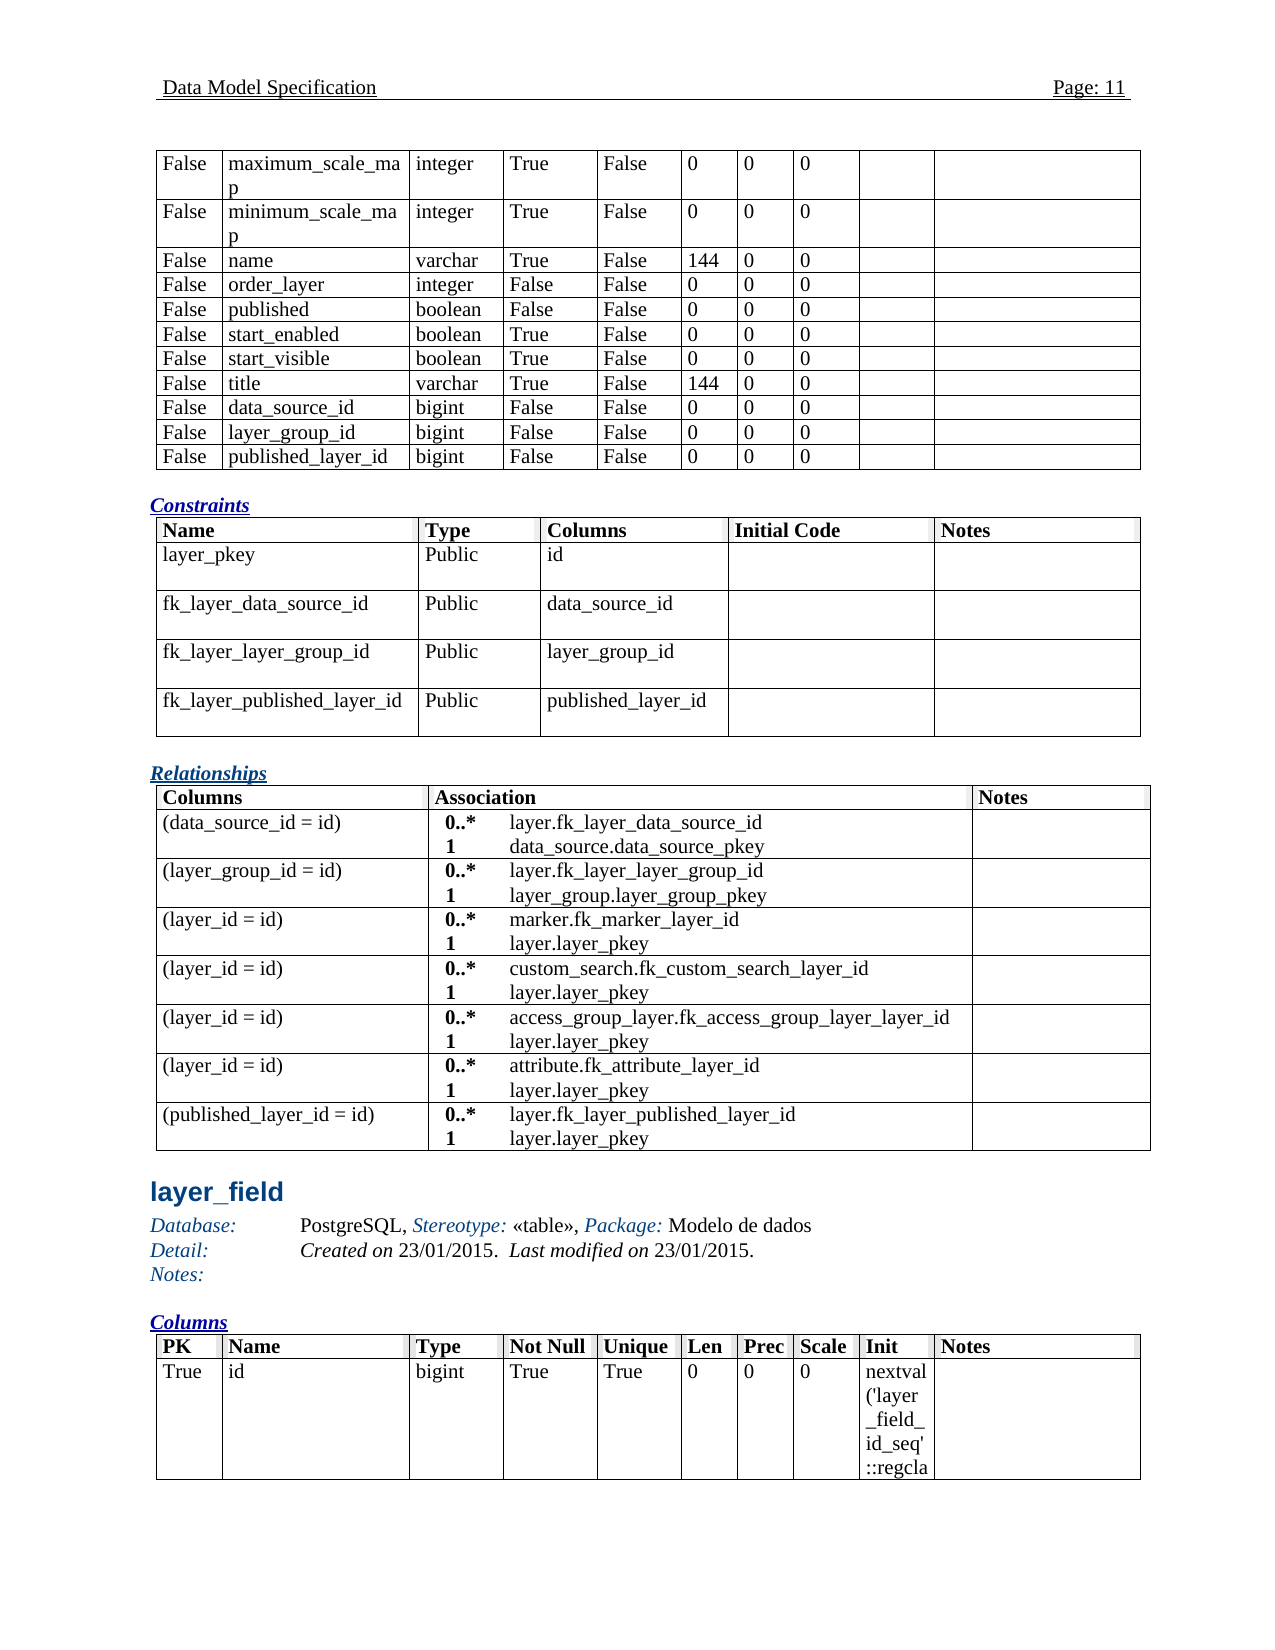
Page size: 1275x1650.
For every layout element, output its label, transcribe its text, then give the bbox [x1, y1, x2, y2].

table_cell [928, 347, 934, 370]
table_cell 0 [853, 248, 859, 272]
table_header PK [216, 1335, 222, 1358]
table_cell 0 [853, 347, 859, 370]
table_cell integer [410, 200, 503, 247]
table_cell id [223, 1359, 409, 1479]
table_cell [973, 1005, 1150, 1053]
table_cell False [675, 445, 681, 468]
list Constraints [150, 493, 1125, 517]
table_header Prec [787, 1335, 793, 1358]
table_cell True [598, 1359, 681, 1479]
table_cell id [541, 543, 547, 590]
table_cell [973, 859, 1150, 907]
table_cell 0 [787, 396, 793, 419]
table_cell 0 [738, 151, 793, 199]
table_cell False [598, 273, 603, 296]
table_header Name [412, 518, 418, 542]
table_cell 144 [682, 248, 687, 272]
table_cell False [598, 396, 603, 419]
table_header Scale [794, 1335, 800, 1358]
table_cell False [504, 298, 509, 321]
table_cell True [504, 347, 509, 370]
table_cell False [216, 420, 222, 444]
table_cell 0 [682, 1359, 737, 1479]
table_cell False [675, 347, 681, 370]
table_cell Public [419, 689, 540, 736]
table_cell (layer_group_id = id) [157, 859, 428, 907]
table_cell 0 [787, 273, 793, 296]
table_cell False [591, 445, 597, 468]
table_cell 0 [853, 420, 859, 444]
table_cell False [504, 396, 509, 419]
table_cell 0 [787, 371, 793, 395]
table_cell [860, 371, 866, 395]
table_cell layer_group_id [722, 640, 728, 687]
table_cell False [216, 322, 222, 346]
table_cell varchar [410, 371, 416, 395]
table_header Notes [1134, 1335, 1140, 1358]
table_cell [860, 200, 934, 247]
table_cell [1134, 420, 1140, 444]
subtitle layer_field [150, 1176, 1125, 1207]
table_cell False [157, 420, 162, 444]
table_cell False [591, 273, 597, 296]
table_cell 0 [682, 298, 687, 321]
table_cell [928, 322, 934, 346]
table_cell [1134, 347, 1140, 370]
table_cell (layer_id = id) [157, 1054, 428, 1102]
table_cell varchar [410, 248, 416, 272]
table_cell False [675, 322, 681, 346]
table_cell 0 [738, 200, 793, 247]
table_cell Public [419, 640, 540, 687]
table_cell [729, 543, 934, 590]
table_cell False [675, 273, 681, 296]
table_cell 0 [731, 396, 737, 419]
table_cell boolean [497, 322, 503, 346]
table_cell [935, 689, 1140, 736]
table_cell False [504, 445, 509, 468]
table_cell False [157, 200, 222, 247]
table_cell 0 [731, 298, 737, 321]
table_cell False [675, 298, 681, 321]
table_cell boolean [410, 322, 416, 346]
table_cell False [598, 298, 603, 321]
table_cell layer_group_id [541, 640, 547, 687]
table_cell False [504, 420, 509, 444]
table_cell [935, 371, 941, 395]
table_cell integer [410, 151, 503, 199]
table_cell False [216, 248, 222, 272]
table_header Notes [935, 518, 941, 542]
table_cell 0 [794, 1359, 859, 1479]
table_cell 0 [682, 445, 687, 468]
table_cell (layer_id = id) [157, 956, 428, 1004]
table_cell False [598, 420, 603, 444]
table_cell id [722, 543, 728, 590]
table_cell name [223, 248, 228, 272]
table_cell 0 [853, 273, 859, 296]
table_cell 0 [787, 298, 793, 321]
table_cell [935, 248, 941, 272]
table_cell True [504, 371, 509, 395]
table_header Unique [675, 1335, 681, 1358]
table_cell [935, 200, 1140, 247]
table_cell 0 [731, 420, 737, 444]
table_cell False [157, 248, 162, 272]
text Notes: [150, 1262, 1125, 1286]
table_cell layer_pkey [157, 543, 418, 590]
table_cell (published_layer_id = id) [157, 1103, 428, 1150]
table_cell False [216, 347, 222, 370]
table_header Name [157, 518, 162, 542]
table_cell [973, 810, 1150, 858]
table_cell [935, 298, 941, 321]
table_cell [860, 347, 866, 370]
table_cell 144 [731, 371, 737, 395]
table_cell 0 [738, 273, 744, 296]
table_cell 0 [794, 273, 800, 296]
table_cell Public [419, 591, 540, 639]
table_cell [1134, 298, 1140, 321]
table_cell [860, 273, 866, 296]
table_cell False [591, 420, 597, 444]
table_cell False [675, 420, 681, 444]
table_cell 0 [682, 322, 687, 346]
table_header Init [860, 1335, 866, 1358]
table_cell [928, 248, 934, 272]
table_cell fk_layer_published_layer_id [157, 689, 418, 736]
table_cell False [157, 371, 162, 395]
table_cell 0 [738, 1359, 793, 1479]
table_cell bigint [410, 445, 416, 468]
table_cell [860, 322, 866, 346]
table_cell False [675, 371, 681, 395]
table_cell 0 [794, 347, 800, 370]
table_header Type [419, 518, 425, 542]
table_cell False [598, 151, 681, 199]
table_cell False [591, 396, 597, 419]
table_cell False [157, 322, 162, 346]
list Columns [150, 1310, 1125, 1334]
text Detail: Created on 23/01/2015. Last modified on 23/01/2015. [150, 1237, 1125, 1262]
table_cell varchar [497, 248, 503, 272]
table_cell [973, 1054, 1150, 1102]
table_cell False [598, 248, 603, 272]
table_header Type [410, 1335, 416, 1358]
table_cell bigint [410, 420, 416, 444]
table_cell [1134, 273, 1140, 296]
table_cell [935, 347, 941, 370]
table_cell [935, 591, 1140, 639]
table_cell 0 [794, 151, 859, 199]
table_cell name [403, 248, 409, 272]
table_cell [1134, 322, 1140, 346]
table_cell [935, 543, 1140, 590]
table_cell 144 [731, 248, 737, 272]
table_cell 0 [794, 420, 800, 444]
table_cell 0 [794, 248, 800, 272]
table_cell [935, 640, 1140, 687]
table_cell True [591, 347, 597, 370]
table_cell False [157, 298, 162, 321]
table_cell [1134, 396, 1140, 419]
table_cell 0 [738, 322, 744, 346]
table_cell [1134, 371, 1140, 395]
table_cell True [504, 151, 597, 199]
table_cell 0 [682, 200, 737, 247]
table_cell False [591, 298, 597, 321]
table_cell 0 [731, 347, 737, 370]
table_cell True [591, 322, 597, 346]
table_header Scale [853, 1335, 859, 1358]
table_cell True [157, 1359, 222, 1479]
table_cell [973, 956, 1150, 1004]
table_cell False [598, 445, 603, 468]
table_cell [1134, 445, 1140, 468]
table_cell False [598, 200, 681, 247]
table_cell (layer_id = id) [157, 908, 428, 955]
table_cell bigint [497, 420, 503, 444]
table_cell [935, 151, 1140, 199]
table_cell 0 [682, 420, 687, 444]
table_cell 0 [787, 248, 793, 272]
table_cell bigint [410, 396, 416, 419]
table_header Notes [935, 1335, 941, 1358]
table_cell False [598, 347, 603, 370]
table_cell [1134, 248, 1140, 272]
table_cell 0 [794, 322, 800, 346]
table_header Notes [973, 786, 978, 809]
table_header Type [534, 518, 540, 542]
table_header Name [403, 1335, 409, 1358]
table_cell False [598, 322, 603, 346]
table_cell False [157, 273, 162, 296]
table_cell [729, 640, 934, 687]
table_header Name [223, 1335, 228, 1358]
table_cell [860, 151, 934, 199]
table_cell [935, 322, 941, 346]
table_cell [935, 1359, 1140, 1479]
table_cell False [216, 298, 222, 321]
table_cell 0 [787, 445, 793, 468]
table_cell False [157, 151, 222, 199]
table_cell False [675, 248, 681, 272]
table_cell 0 [682, 151, 737, 199]
table_cell 0 [731, 322, 737, 346]
table_cell [860, 420, 866, 444]
table_cell 0 [853, 396, 859, 419]
table_header PK [157, 1335, 162, 1358]
table_cell (layer_id = id) [157, 1005, 428, 1053]
table_cell [928, 445, 934, 468]
table_cell 0 [682, 347, 687, 370]
table_cell 0 [731, 445, 737, 468]
table_cell 0 [738, 371, 744, 395]
table_cell 0 [794, 200, 859, 247]
table_cell 0 [853, 322, 859, 346]
table_cell [729, 591, 934, 639]
table_cell data_source_id [722, 591, 728, 639]
table_cell data_source_id [541, 591, 547, 639]
table_cell 0 [738, 298, 744, 321]
table_cell False [598, 371, 603, 395]
list Relationships [150, 761, 1125, 784]
table_cell 0 [853, 298, 859, 321]
table_cell 0 [787, 347, 793, 370]
table_cell 0 [738, 445, 744, 468]
table_cell [973, 908, 1150, 955]
table_cell [860, 396, 866, 419]
table_cell 0 [853, 445, 859, 468]
table_cell title [403, 371, 409, 395]
table_cell [935, 396, 941, 419]
table_cell bigint [410, 1359, 503, 1479]
table_cell False [157, 396, 162, 419]
table_cell False [504, 273, 509, 296]
table_cell fk_layer_layer_group_id [157, 640, 418, 687]
table_header Columns [541, 518, 547, 542]
table_cell [935, 420, 941, 444]
table_header Init [928, 1335, 934, 1358]
table_cell (data_source_id = id) [157, 810, 428, 858]
table_cell [860, 248, 866, 272]
table_cell 0 [682, 396, 687, 419]
table_cell [928, 396, 934, 419]
table_cell 0 [853, 371, 859, 395]
table_cell False [216, 445, 222, 468]
table_cell Public [419, 543, 540, 590]
table_cell fk_layer_data_source_id [157, 591, 418, 639]
text Database: PostgreSQL, Stereotype: «table», Package: Modelo de dados [150, 1213, 1125, 1237]
table_cell 0 [738, 248, 744, 272]
table_cell 0 [794, 396, 800, 419]
table_cell [928, 273, 934, 296]
table_header Notes [1144, 786, 1150, 809]
table_cell [928, 371, 934, 395]
table_cell [928, 298, 934, 321]
table_cell 0 [738, 396, 744, 419]
table_cell 144 [682, 371, 687, 395]
table_cell bigint [497, 445, 503, 468]
table_cell True [504, 322, 509, 346]
table_header Len [731, 1335, 737, 1358]
table_cell True [504, 248, 509, 272]
table_cell 0 [682, 273, 687, 296]
table_cell 0 [731, 273, 737, 296]
table_cell False [675, 396, 681, 419]
table_cell [860, 445, 866, 468]
table_cell [860, 298, 866, 321]
table_header Columns [722, 518, 728, 542]
table_cell 0 [794, 445, 800, 468]
table_cell False [216, 371, 222, 395]
table_cell 0 [794, 298, 800, 321]
table_cell 0 [794, 371, 800, 395]
table_cell 0 [787, 322, 793, 346]
table_cell False [216, 273, 222, 296]
table_header Type [497, 1335, 503, 1358]
table_cell bigint [497, 396, 503, 419]
table_cell True [591, 371, 597, 395]
table_header Notes [1134, 518, 1140, 542]
table_cell 0 [787, 420, 793, 444]
table_cell 0 [738, 347, 744, 370]
table_cell [973, 1103, 1150, 1150]
table_header Prec [738, 1335, 744, 1358]
table_cell [729, 689, 934, 736]
table_cell False [157, 445, 162, 468]
table_cell False [157, 347, 162, 370]
table_cell title [223, 371, 228, 395]
table_cell True [591, 248, 597, 272]
table_cell [928, 420, 934, 444]
table_cell True [504, 1359, 597, 1479]
table_cell [935, 445, 941, 468]
table_header Len [682, 1335, 687, 1358]
table_cell True [504, 200, 597, 247]
table_cell [935, 273, 941, 296]
table_cell 0 [738, 420, 744, 444]
table_cell varchar [497, 371, 503, 395]
table_cell False [216, 396, 222, 419]
